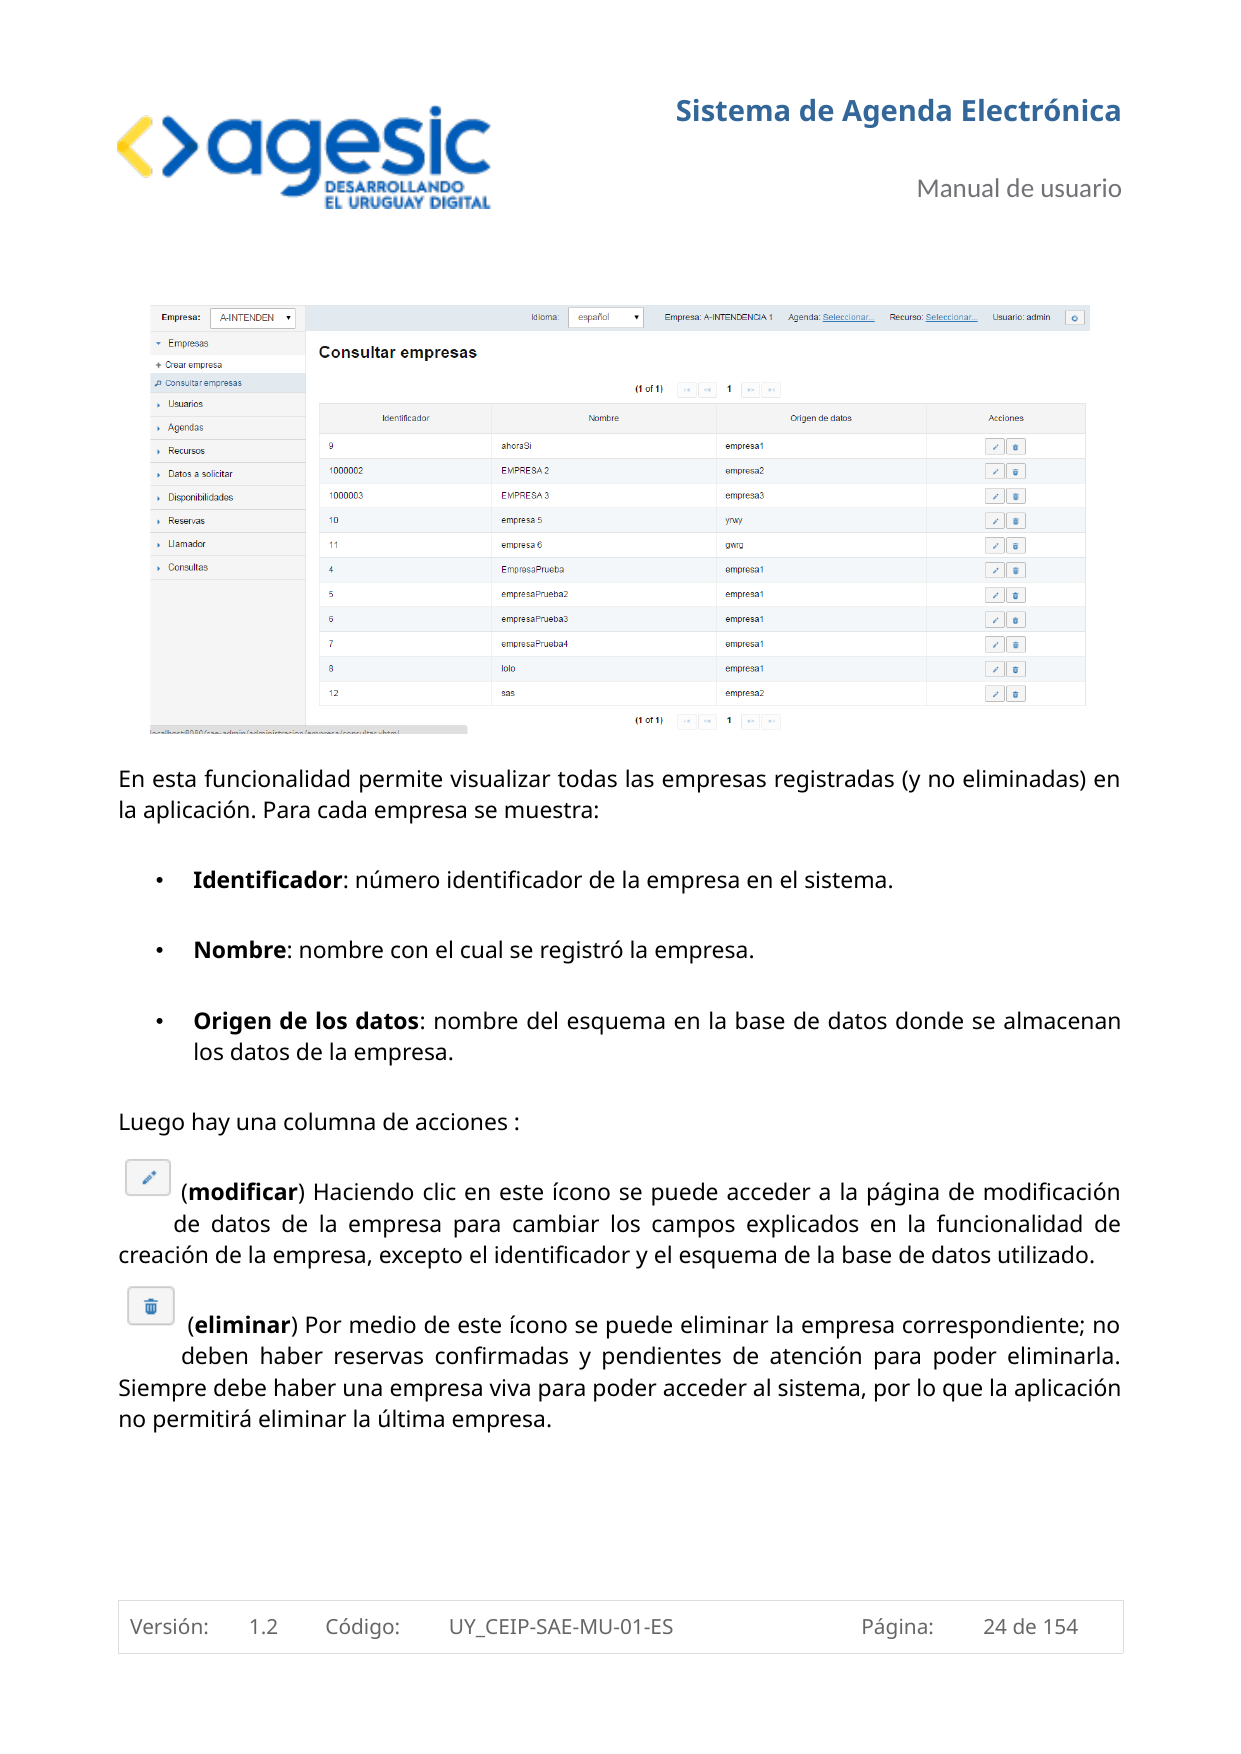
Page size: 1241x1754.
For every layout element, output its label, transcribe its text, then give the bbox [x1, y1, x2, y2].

list Identificador: número identificador de la empresa en el sistema. [156, 864, 1122, 896]
picture [123, 1282, 181, 1330]
text En esta funcionalidad permite visualizar todas las empresas registradas (y no eliminadas) en la aplicación. Para cada empresa se muestra: [118, 304, 1122, 825]
text (eliminar) Por medio de este ícono se puede eliminar la empresa correspondiente; no deben haber reservas confirmadas y pendientes de atención para poder eliminarla. Siempre debe haber una empresa viva para poder acceder al sistema, por lo que la aplicación no permitirá eliminar la última empresa. [118, 1309, 1122, 1434]
text (modificar) Haciendo clic en este ícono se puede acceder a la página de modificación de datos de la empresa para cambiar los campos explicados en la funcionalidad de creación de la empresa, excepto el identificador y el esquema de la base de datos utilizado. [118, 1176, 1122, 1270]
picture [116, 105, 492, 209]
picture [150, 304, 1091, 734]
text Luego hay una columna de acciones : [118, 1106, 1122, 1137]
list Origen de los datos: nombre del esquema en la base de datos donde se almacenan los datos de la empresa. [156, 1005, 1122, 1067]
list Nombre: nombre con el cual se registró la empresa. [156, 934, 1122, 966]
picture [121, 1155, 173, 1199]
